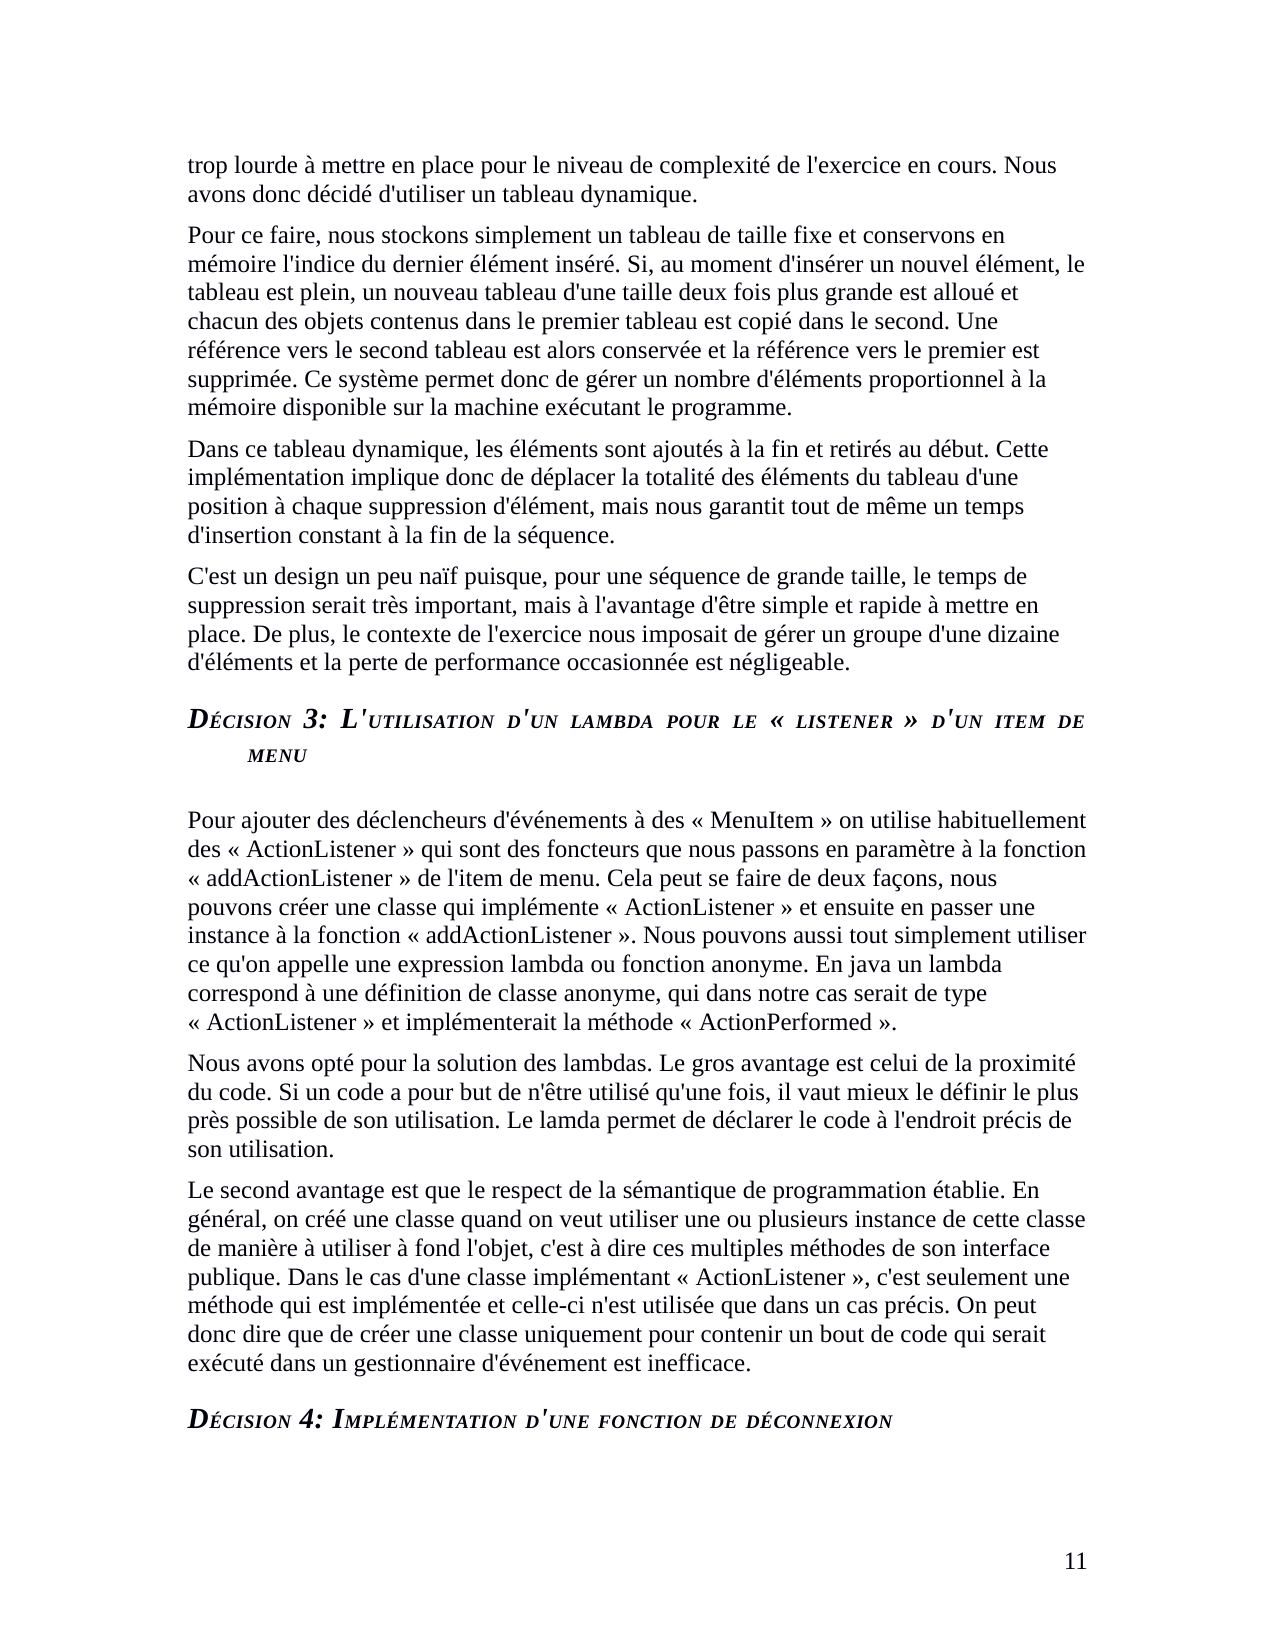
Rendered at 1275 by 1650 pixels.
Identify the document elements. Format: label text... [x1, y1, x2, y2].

text C'est un design un peu naïf puisque, pour une séquence de grande taille, le temps de suppression serait très important, mais à l'avantage d'être simple et rapide à mettre en place. De plus, le contexte de l'exercice nous imposait de gérer un groupe d'une dizaine d'éléments et la perte de performance occasionnée est négligeable. [187, 561, 1087, 676]
text Pour ce faire, nous stockons simplement un tableau de taille fixe et conservons en mémoire l'indice du dernier élément inséré. Si, au moment d'insérer un nouvel élément, le tableau est plein, un nouveau tableau d'une taille deux fois plus grande est alloué et chacun des objets contenus dans le premier tableau est copié dans le second. Une référence vers le second tableau est alors conservée et la référence vers le premier est supprimée. Ce système permet donc de gérer un nombre d'éléments proportionnel à la mémoire disponible sur la machine exécutant le programme. [187, 220, 1087, 421]
text Pour ajouter des déclencheurs d'événements à des « MenuItem » on utilise habituellement des « ActionListener » qui sont des foncteurs que nous passons en paramètre à la fonction « addActionListener » de l'item de menu. Cela peut se faire de deux façons, nous pouvons créer une classe qui implémente « ActionListener » et ensuite en passer une instance à la fonction « addActionListener ». Nous pouvons aussi tout simplement utiliser ce qu'on appelle une expression lambda ou fonction anonyme. En java un lambda correspond à une définition de classe anonyme, qui dans notre cas serait de type « ActionListener » et implémenterait la méthode « ActionPerformed ». [187, 805, 1087, 1035]
text Nous avons opté pour la solution des lambdas. Le gros avantage est celui de la proximité du code. Si un code a pour but de n'être utilisé qu'une fois, il vaut mieux le définir le plus près possible de son utilisation. Le lamda permet de déclarer le code à l'endroit précis de son utilisation. [187, 1048, 1087, 1163]
text trop lourde à mettre en place pour le niveau de complexité de l'exercice en cours. Nous avons donc décidé d'utiliser un tableau dynamique. [187, 150, 1087, 207]
subtitle Décision 4: Implémentation d'une fonction de déconnexion [187, 1402, 1087, 1435]
text Le second avantage est que le respect de la sémantique de programmation établie. En général, on créé une classe quand on veut utiliser une ou plusieurs instance de cette classe de manière à utiliser à fond l'objet, c'est à dire ces multiples méthodes de son interface publique. Dans le cas d'une classe implémentant « ActionListener », c'est seulement une méthode qui est implémentée et celle-ci n'est utilisée que dans un cas précis. On peut donc dire que de créer une classe uniquement pour contenir un bout de code qui serait exécuté dans un gestionnaire d'événement est inefficace. [187, 1175, 1087, 1377]
subtitle Décision 3: L'utilisation d'un lambda pour le « listener » d'un item de menu [187, 701, 1087, 768]
text Dans ce tableau dynamique, les éléments sont ajoutés à la fin et retirés au début. Cette implémentation implique donc de déplacer la totalité des éléments du tableau d'une position à chaque suppression d'élément, mais nous garantit tout de même un temps d'insertion constant à la fin de la séquence. [187, 434, 1087, 549]
